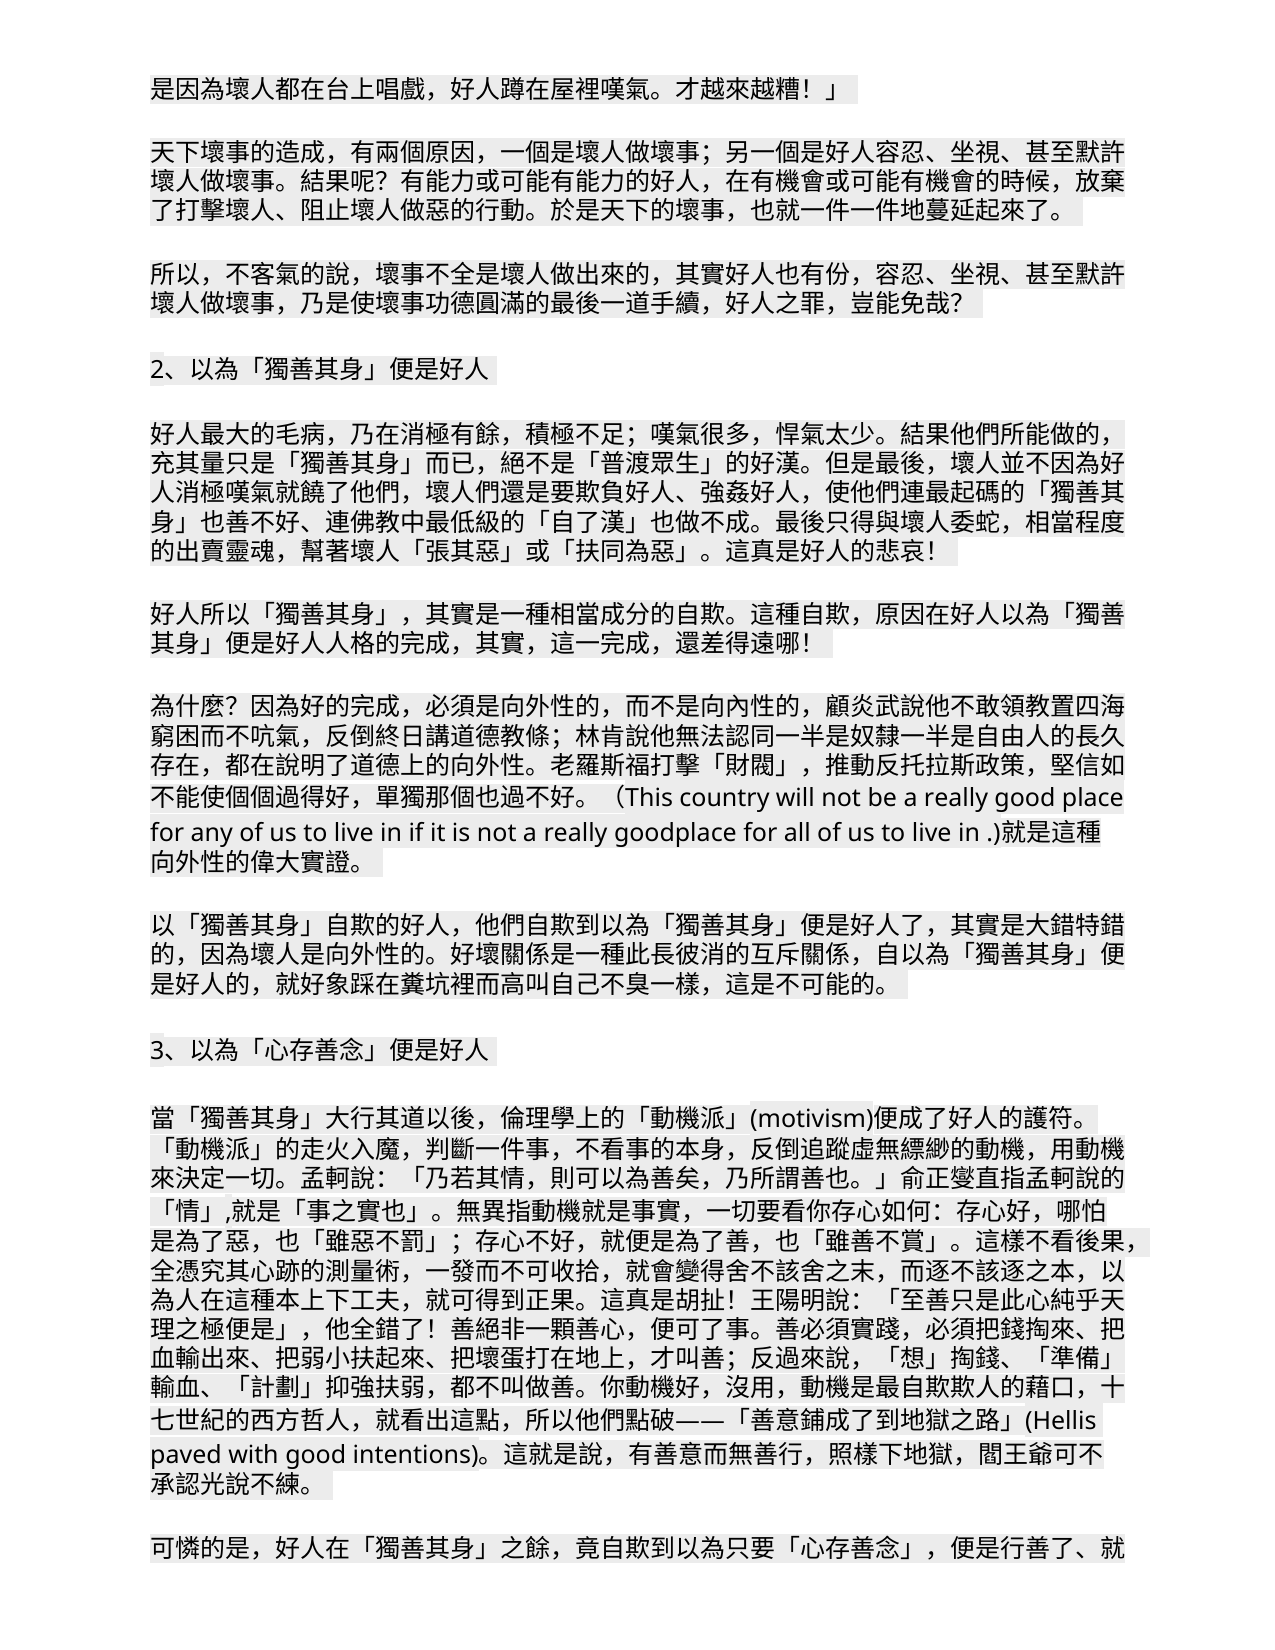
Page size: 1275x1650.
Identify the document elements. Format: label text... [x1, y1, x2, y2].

text 李敖這篇文章頗能代表他的處世準則，每每讀到都發人深醒。當台灣的壞人們都無可救藥時，能使一些這樣的"好人"醒悟也是好事。 -- 李敖 — 好人壞在那裏? 1988年11月5日 人們從小就被教育做好人、訓練做好人，長大以後，有的自信是好人、有的自許是好人、有的自命是好人。他們從小到老、從老到咽氣，一直如此自信、自許或自命，從來不疑有他，但是，好人、好人，他們真是好人嗎? 深究起來，可不見得。 事實上，世間所謂的好人，其實他們壞得真夠瞧的。好人怎麼會壞呢? 會壞，我舉出三點主要的，證明給你——好人——看： 1、不敢和壞人爭 好人的第一壞處是，他們怕壞人，因為怕，所以不敢與壞人爭。1965年，吳相湘因反對黑暗勢力辭去台大教授的時候，他對我說：「我這回'退讓賢路'了！」我回答他說：「吳老師，你錯了，你退讓的不是賢路，而是道道地地的『惡路』！」 什麼叫「退讓惡路」？退讓惡路是好人用消極而退縮的辦法，自承斗惡人不過，最後下台鞠躬，關門嘆氣，聽任壞蛋們昏天黑地的亂搞。最後如張伯苓所說的：「這個年頭兒，就是因為壞人都在台上唱戲，好人蹲在屋裡嘆氣。才越來越糟！」 天下壞事的造成，有兩個原因，一個是壞人做壞事；另一個是好人容忍、坐視、甚至默許壞人做壞事。結果呢？有能力或可能有能力的好人，在有機會或可能有機會的時候，放棄了打擊壞人、阻止壞人做惡的行動。於是天下的壞事，也就一件一件地蔓延起來了。 所以，不客氣的說，壞事不全是壞人做出來的，其實好人也有份，容忍、坐視、甚至默許壞人做壞事，乃是使壞事功德圓滿的最後一道手續，好人之罪，豈能免哉？ 2、以為「獨善其身」便是好人 好人最大的毛病，乃在消極有餘，積極不足；嘆氣很多，悍氣太少。結果他們所能做的，充其量只是「獨善其身」而已，絕不是「普渡眾生」的好漢。但是最後，壞人並不因為好人消極嘆氣就饒了他們，壞人們還是要欺負好人、強姦好人，使他們連最起碼的「獨善其身」也善不好、連佛教中最低級的「自了漢」也做不成。最後只得與壞人委蛇，相當程度的出賣靈魂，幫著壞人「張其惡」或「扶同為惡」。這真是好人的悲哀！ 好人所以「獨善其身」，其實是一種相當成分的自欺。這種自欺，原因在好人以為「獨善其身」便是好人人格的完成，其實，這一完成，還差得遠哪！ 為什麼？因為好的完成，必須是向外性的，而不是向內性的，顧炎武說他不敢領教置四海窮困而不吭氣，反倒終日講道德教條；林肯說他無法認同一半是奴隸一半是自由人的長久存在，都在說明了道德上的向外性。老羅斯福打擊「財閥」，推動反托拉斯政策，堅信如不能使個個過得好，單獨那個也過不好。（This country will not be a really good place for any of us to live in if it is not a really goodplace for all of us to live in .)就是這種向外性的偉大實證。 以「獨善其身」自欺的好人，他們自欺到以為「獨善其身」便是好人了，其實是大錯特錯的，因為壞人是向外性的。好壞關係是一種此長彼消的互斥關係，自以為「獨善其身」便是好人的，就好象踩在糞坑裡而高叫自己不臭一樣，這是不可能的。 3、以為「心存善念」便是好人 當「獨善其身」大行其道以後，倫理學上的「動機派」(motivism)便成了好人的護符。「動機派」的走火入魔，判斷一件事，不看事的本身，反倒追蹤虛無縹緲的動機，用動機來決定一切。孟軻說：「乃若其情，則可以為善矣，乃所謂善也。」俞正燮直指孟軻說的「情」,就是「事之實也」。無異指動機就是事實，一切要看你存心如何：存心好，哪怕是為了惡，也「雖惡不罰」；存心不好，就便是為了善，也「雖善不賞」。這樣不看後果，全憑究其心跡的測量術，一發而不可收拾，就會變得舍不該舍之末，而逐不該逐之本，以為人在這種本上下工夫，就可得到正果。這真是胡扯！王陽明說：「至善只是此心純乎天理之極便是」，他全錯了！善絕非一顆善心，便可了事。善必須實踐，必須把錢掏來、把血輸出來、把弱小扶起來、把壞蛋打在地上，才叫善；反過來說，「想」掏錢、「準備」輸血、「計劃」抑強扶弱，都不叫做善。你動機好，沒用，動機是最自欺欺人的藉口，十七世紀的西方哲人，就看出這點，所以他們點破——「善意鋪成了到地獄之路」(Hellis paved with good intentions)。這就是說，有善意而無善行，照樣下地獄，閻王爺可不承認光說不練。 可憐的是，好人在「獨善其身」之餘，竟自欺到以為只要「心存善念」，便是行善了、就問心無愧了，其實這是不夠的。問心無愧算什麼！要問的是行動。沒有行動同步作業，空有一顆好心，只是自欺而已！ [150, 75, 1125, 1563]
